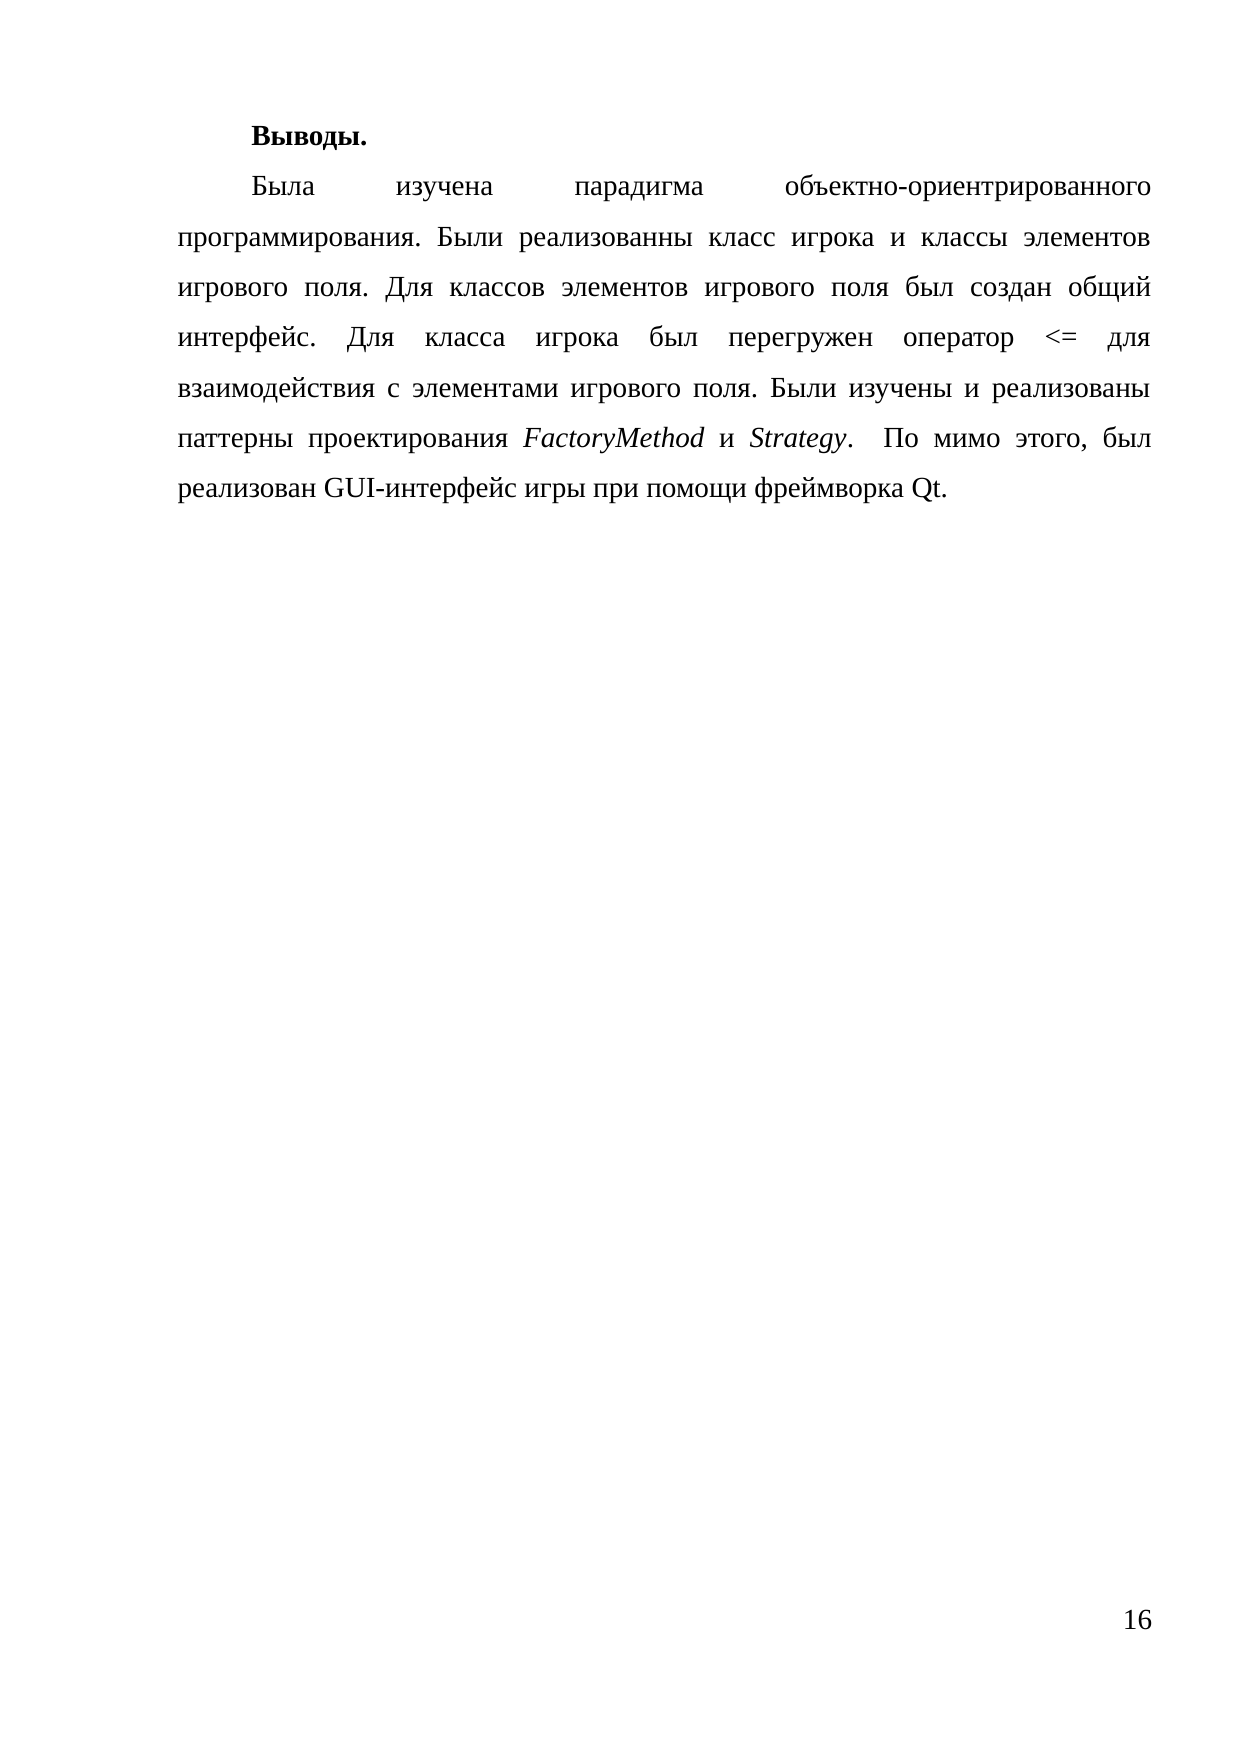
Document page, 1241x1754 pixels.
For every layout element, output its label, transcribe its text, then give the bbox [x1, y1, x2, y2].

subtitle Выводы. [177, 118, 1152, 152]
text Была изучена парадигма объектно-ориентрированного программирования. Были реализованны класс игрока и классы элементов игрового поля. Для классов элементов игрового поля был создан общий интерфейс. Для класса игрока был перегружен оператор <= для взаимодействия с элементами игрового поля. Были изучены и реализованы паттерны проектирования FactoryMethod и Strategy. По мимо этого, был реализован GUI-интерфейс игры при помощи фреймворка Qt. [177, 168, 1152, 504]
